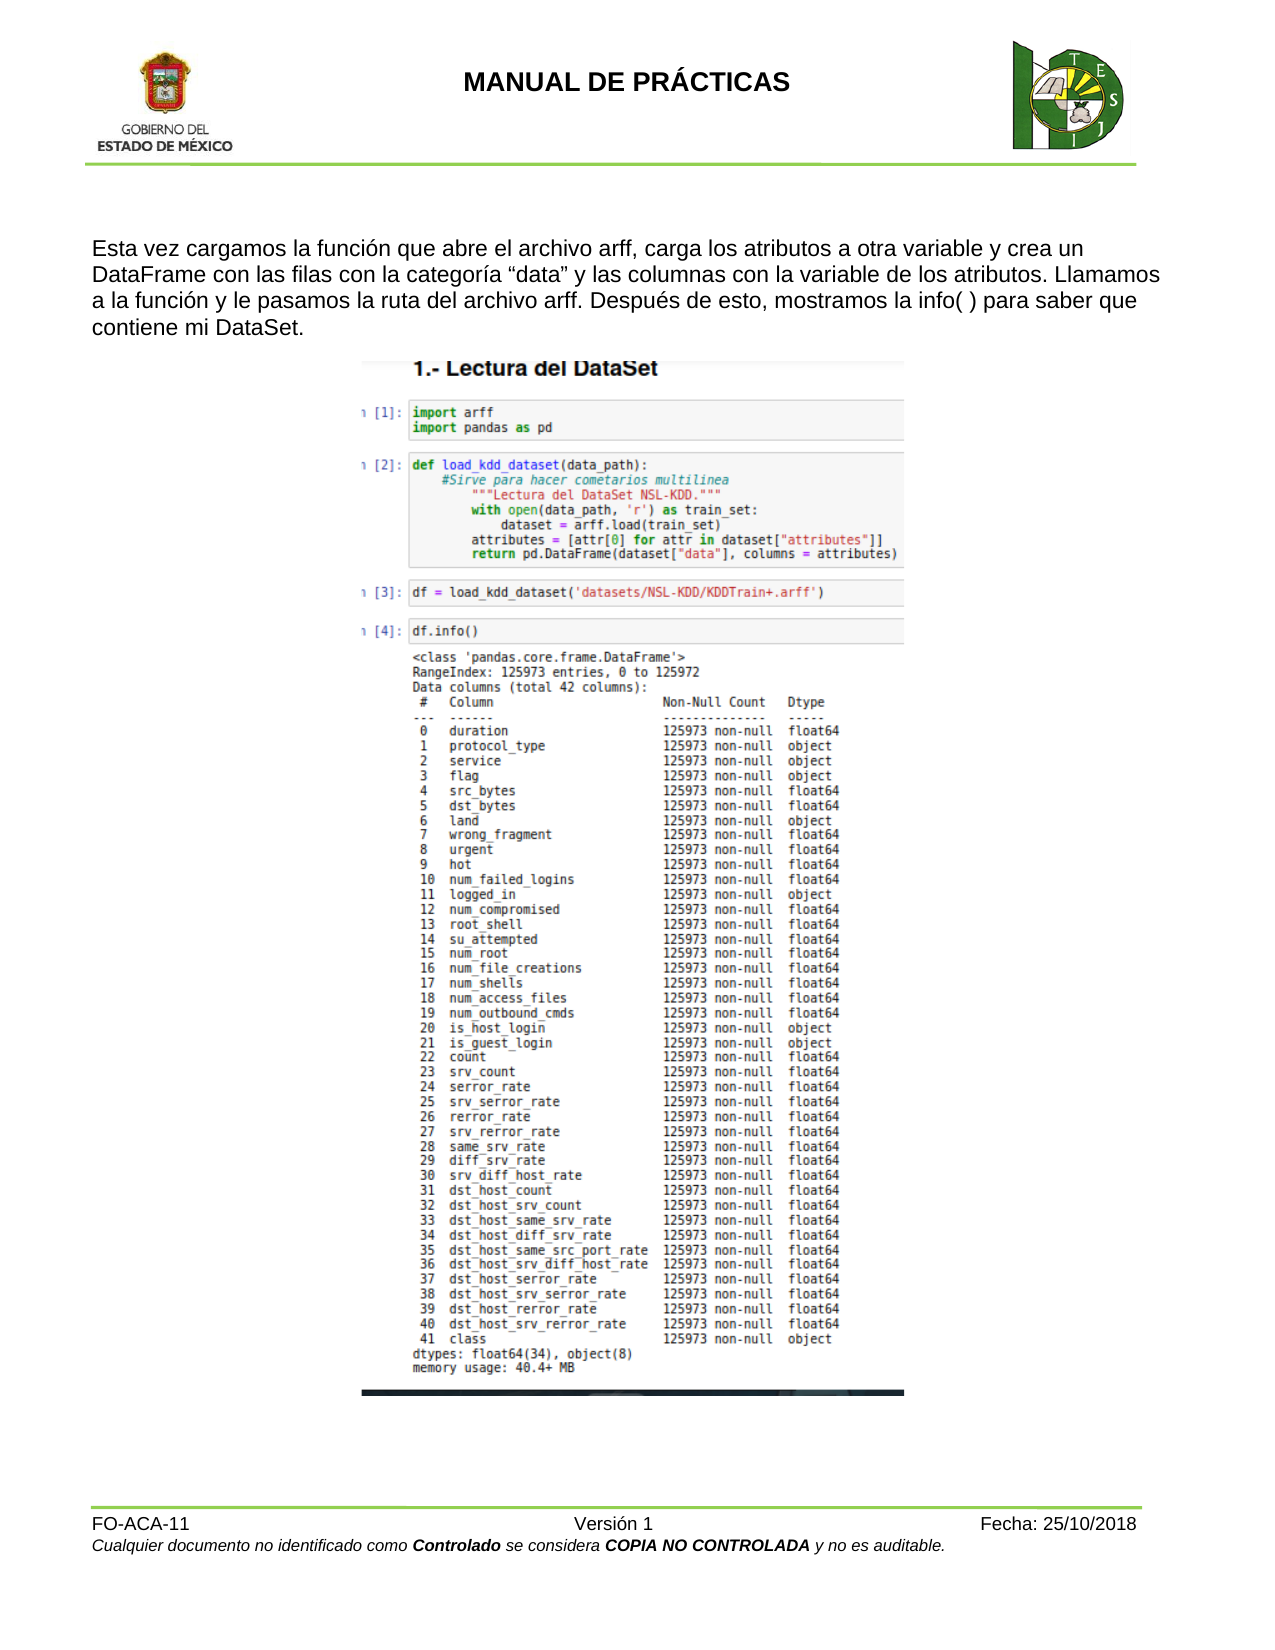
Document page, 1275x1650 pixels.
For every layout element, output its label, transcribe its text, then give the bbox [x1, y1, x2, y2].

picture [361, 361, 905, 1396]
text Esta vez cargamos la función que abre el archivo arff, carga los atributos a otra variable y crea un DataFrame con las filas con la categoría “data” y las columnas con la variable de los atributos. Llamamos a la función y le pasamos la ruta del archivo arff. Después de esto, mostramos la info( ) para saber que contiene mi DataSet. [92, 235, 1177, 1422]
picture [89, 41, 235, 160]
picture [1012, 40, 1130, 156]
